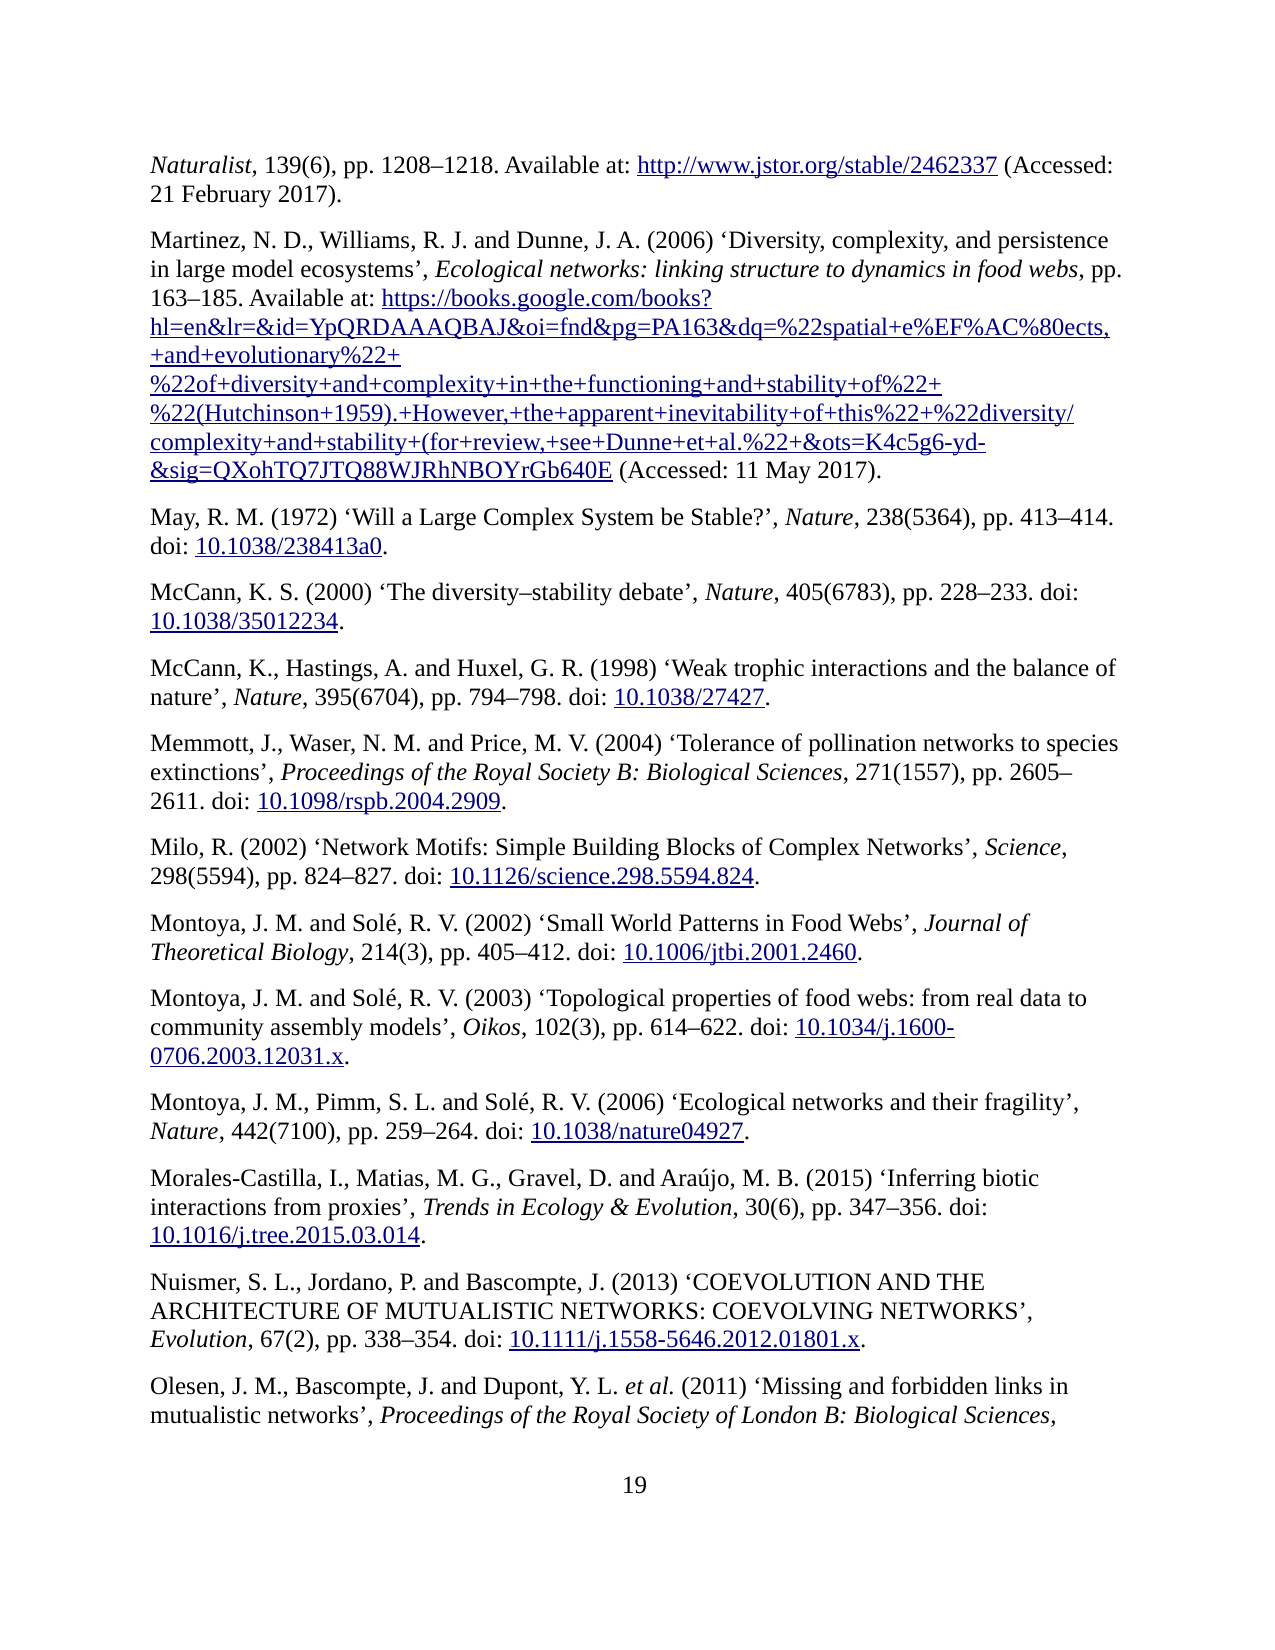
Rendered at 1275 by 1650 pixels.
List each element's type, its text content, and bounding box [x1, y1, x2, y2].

text McCann, K. S. (2000) ‘The diversity–stability debate’, Nature, 405(6783), pp. 228–233. doi: 10.1038/35012234. [150, 577, 1125, 635]
text Martinez, N. D., Williams, R. J. and Dunne, J. A. (2006) ‘Diversity, complexity, and persistence in large model ecosystems’, Ecological networks: linking structure to dynamics in food webs, pp. 163–185. Available at: https://books.google.com/books?hl=en&lr=&id=YpQRDAAAQBAJ&oi=fnd&pg=PA163&dq=%22spatial+e%EF%AC%80ects,+and+evolutionary%22+%22of+diversity+and+complexity+in+the+functioning+and+stability+of%22+%22(Hutchinson+1959).+However,+the+apparent+inevitability+of+this%22+%22diversity/complexity+and+stability+(for+review,+see+Dunne+et+al.%22+&ots=K4c5g6-yd-&sig=QXohTQ7JTQ88WJRhNBOYrGb640E (Accessed: 11 May 2017). [150, 225, 1125, 484]
text May, R. M. (1972) ‘Will a Large Complex System be Stable?’, Nature, 238(5364), pp. 413–414. doi: 10.1038/238413a0. [150, 502, 1125, 559]
text Montoya, J. M. and Solé, R. V. (2003) ‘Topological properties of food webs: from real data to community assembly models’, Oikos, 102(3), pp. 614–622. doi: 10.1034/j.1600-0706.2003.12031.x. [150, 983, 1125, 1069]
text Nuismer, S. L., Jordano, P. and Bascompte, J. (2013) ‘COEVOLUTION AND THE ARCHITECTURE OF MUTUALISTIC NETWORKS: COEVOLVING NETWORKS’, Evolution, 67(2), pp. 338–354. doi: 10.1111/j.1558-5646.2012.01801.x. [150, 1267, 1125, 1353]
text Memmott, J., Waser, N. M. and Price, M. V. (2004) ‘Tolerance of pollination networks to species extinctions’, Proceedings of the Royal Society B: Biological Sciences, 271(1557), pp. 2605–2611. doi: 10.1098/rspb.2004.2909. [150, 728, 1125, 814]
text Montoya, J. M., Pimm, S. L. and Solé, R. V. (2006) ‘Ecological networks and their fragility’, Nature, 442(7100), pp. 259–264. doi: 10.1038/nature04927. [150, 1087, 1125, 1145]
text Naturalist, 139(6), pp. 1208–1218. Available at: http://www.jstor.org/stable/2462337 (Accessed: 21 February 2017). [150, 150, 1125, 207]
text Olesen, J. M., Bascompte, J. and Dupont, Y. L. et al. (2011) ‘Missing and forbidden links in mutualistic networks’, Proceedings of the Royal Society of London B: Biological Sciences, [150, 1371, 1125, 1429]
text Montoya, J. M. and Solé, R. V. (2002) ‘Small World Patterns in Food Webs’, Journal of Theoretical Biology, 214(3), pp. 405–412. doi: 10.1006/jtbi.2001.2460. [150, 908, 1125, 965]
text McCann, K., Hastings, A. and Huxel, G. R. (1998) ‘Weak trophic interactions and the balance of nature’, Nature, 395(6704), pp. 794–798. doi: 10.1038/27427. [150, 653, 1125, 710]
text Milo, R. (2002) ‘Network Motifs: Simple Building Blocks of Complex Networks’, Science, 298(5594), pp. 824–827. doi: 10.1126/science.298.5594.824. [150, 832, 1125, 890]
text Morales-Castilla, I., Matias, M. G., Gravel, D. and Araújo, M. B. (2015) ‘Inferring biotic interactions from proxies’, Trends in Ecology & Evolution, 30(6), pp. 347–356. doi: 10.1016/j.tree.2015.03.014. [150, 1163, 1125, 1249]
